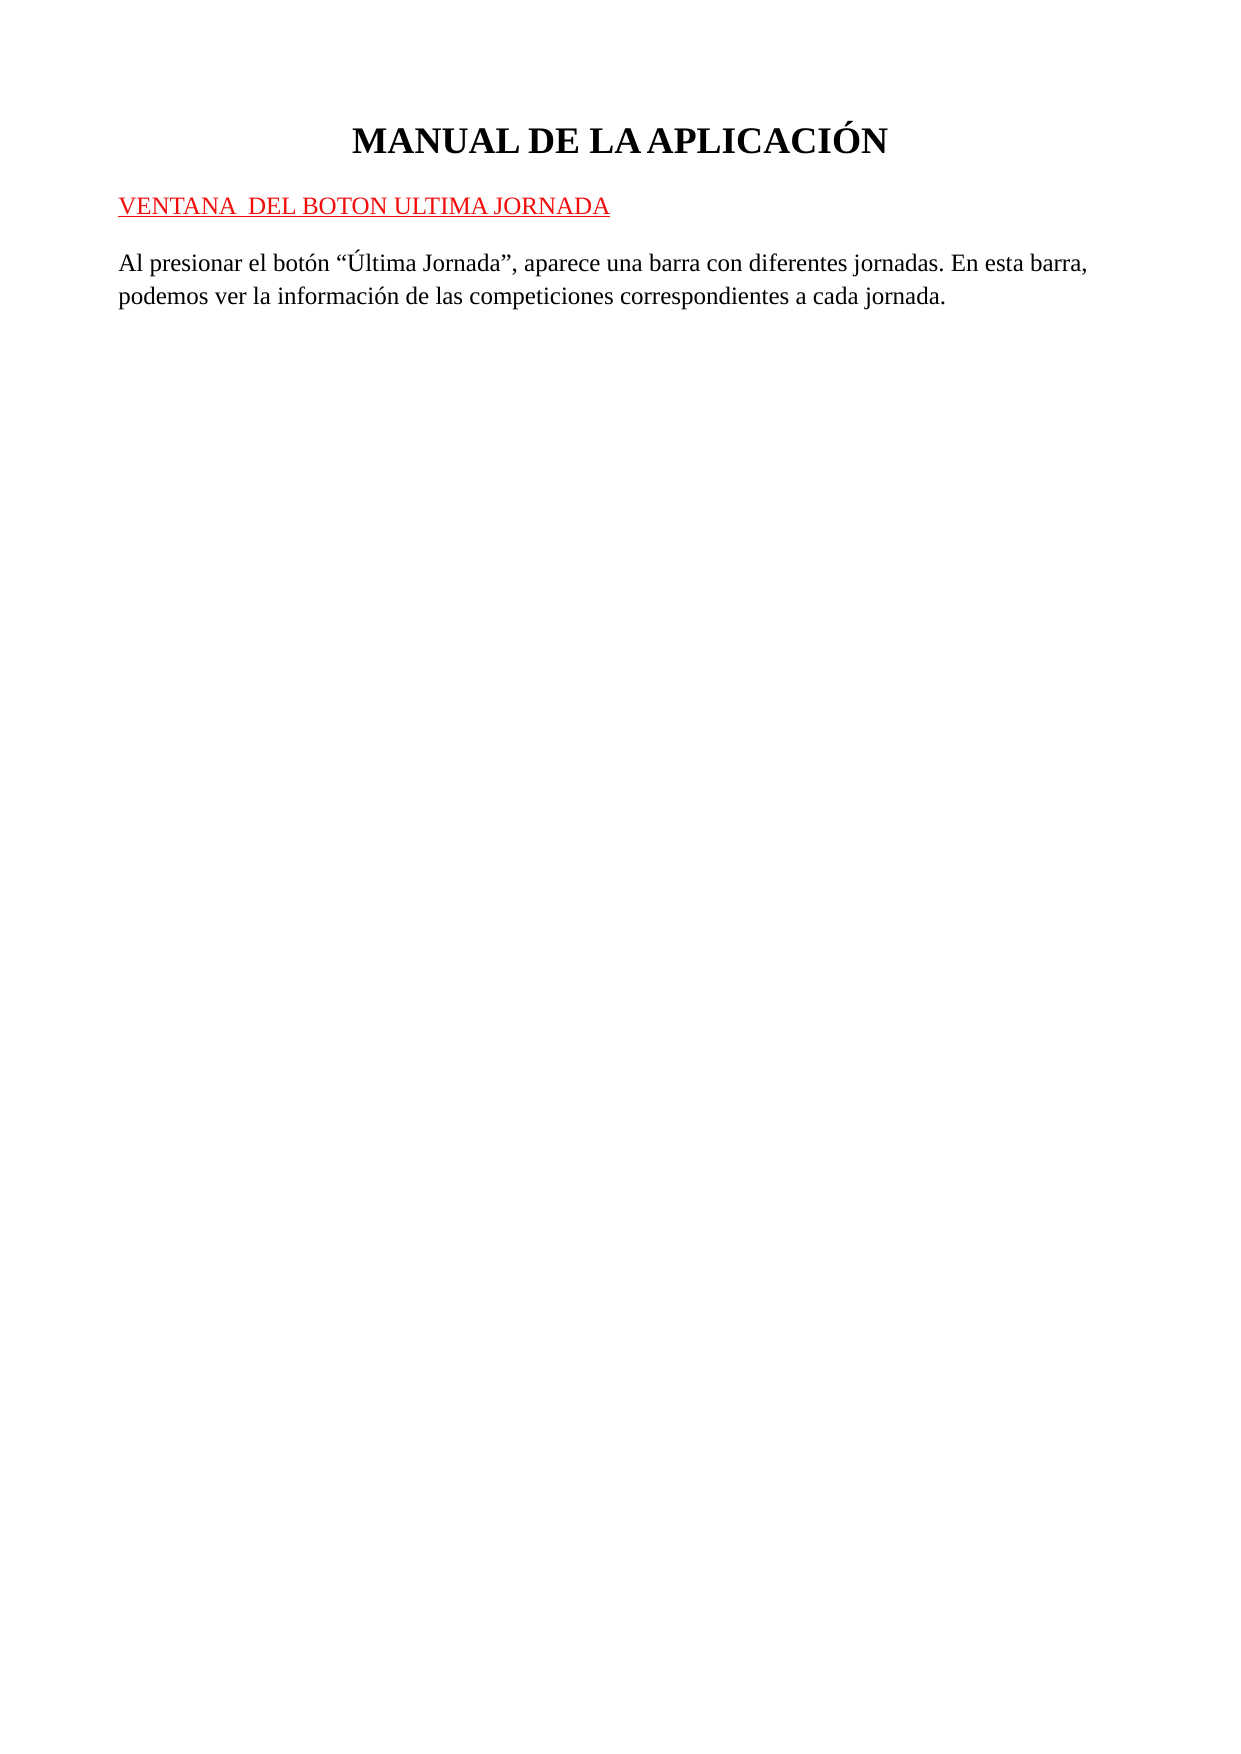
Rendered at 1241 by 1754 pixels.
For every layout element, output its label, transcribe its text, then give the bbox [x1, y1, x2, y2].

text VENTANA DEL BOTON ULTIMA JORNADA [118, 191, 1122, 219]
text Al presionar el botón “Última Jornada”, aparece una barra con diferentes jornadas. En esta barra, podemos ver la información de las competiciones correspondientes a cada jornada. [118, 248, 1122, 310]
